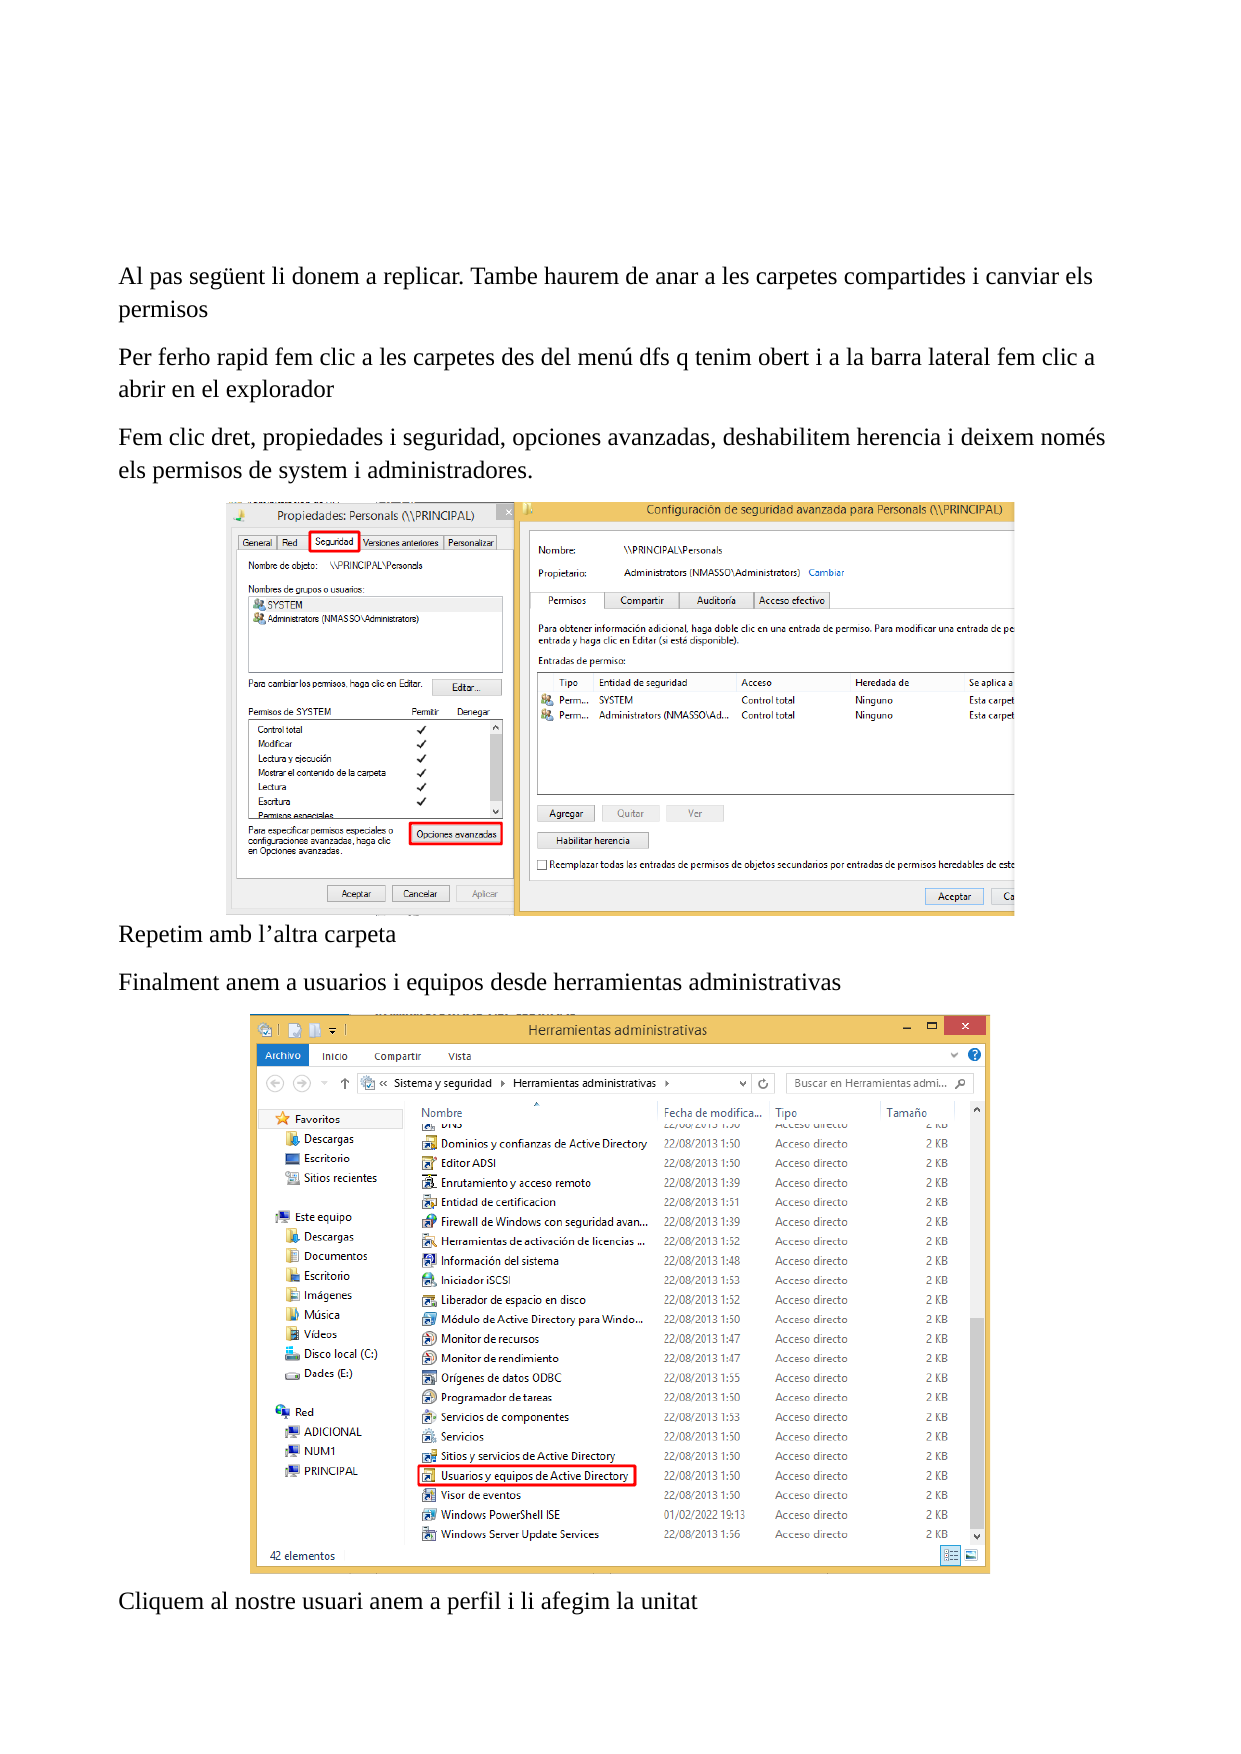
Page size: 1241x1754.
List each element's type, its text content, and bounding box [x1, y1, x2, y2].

picture [250, 1014, 991, 1574]
text Repetim amb l’altra carpeta [118, 503, 1122, 948]
text Finalment anem a usuarios i equipos desde herramientas administrativas [118, 967, 1122, 996]
text Al pas següent li donem a replicar. Tambe haurem de anar a les carpetes compartides i canviar els permisos [118, 261, 1122, 323]
picture [226, 502, 1015, 916]
text Fem clic dret, propiedades i seguridad, opciones avanzadas, deshabilitem herencia i deixem només els permisos de system i administradores. [118, 422, 1122, 484]
text Per ferho rapid fem clic a les carpetes des del menú dfs q tenim obert i a la barra lateral fem clic a abrir en el explorador [118, 342, 1122, 403]
text Cliquem al nostre usuari anem a perfil i li afegim la unitat [118, 1586, 1122, 1615]
